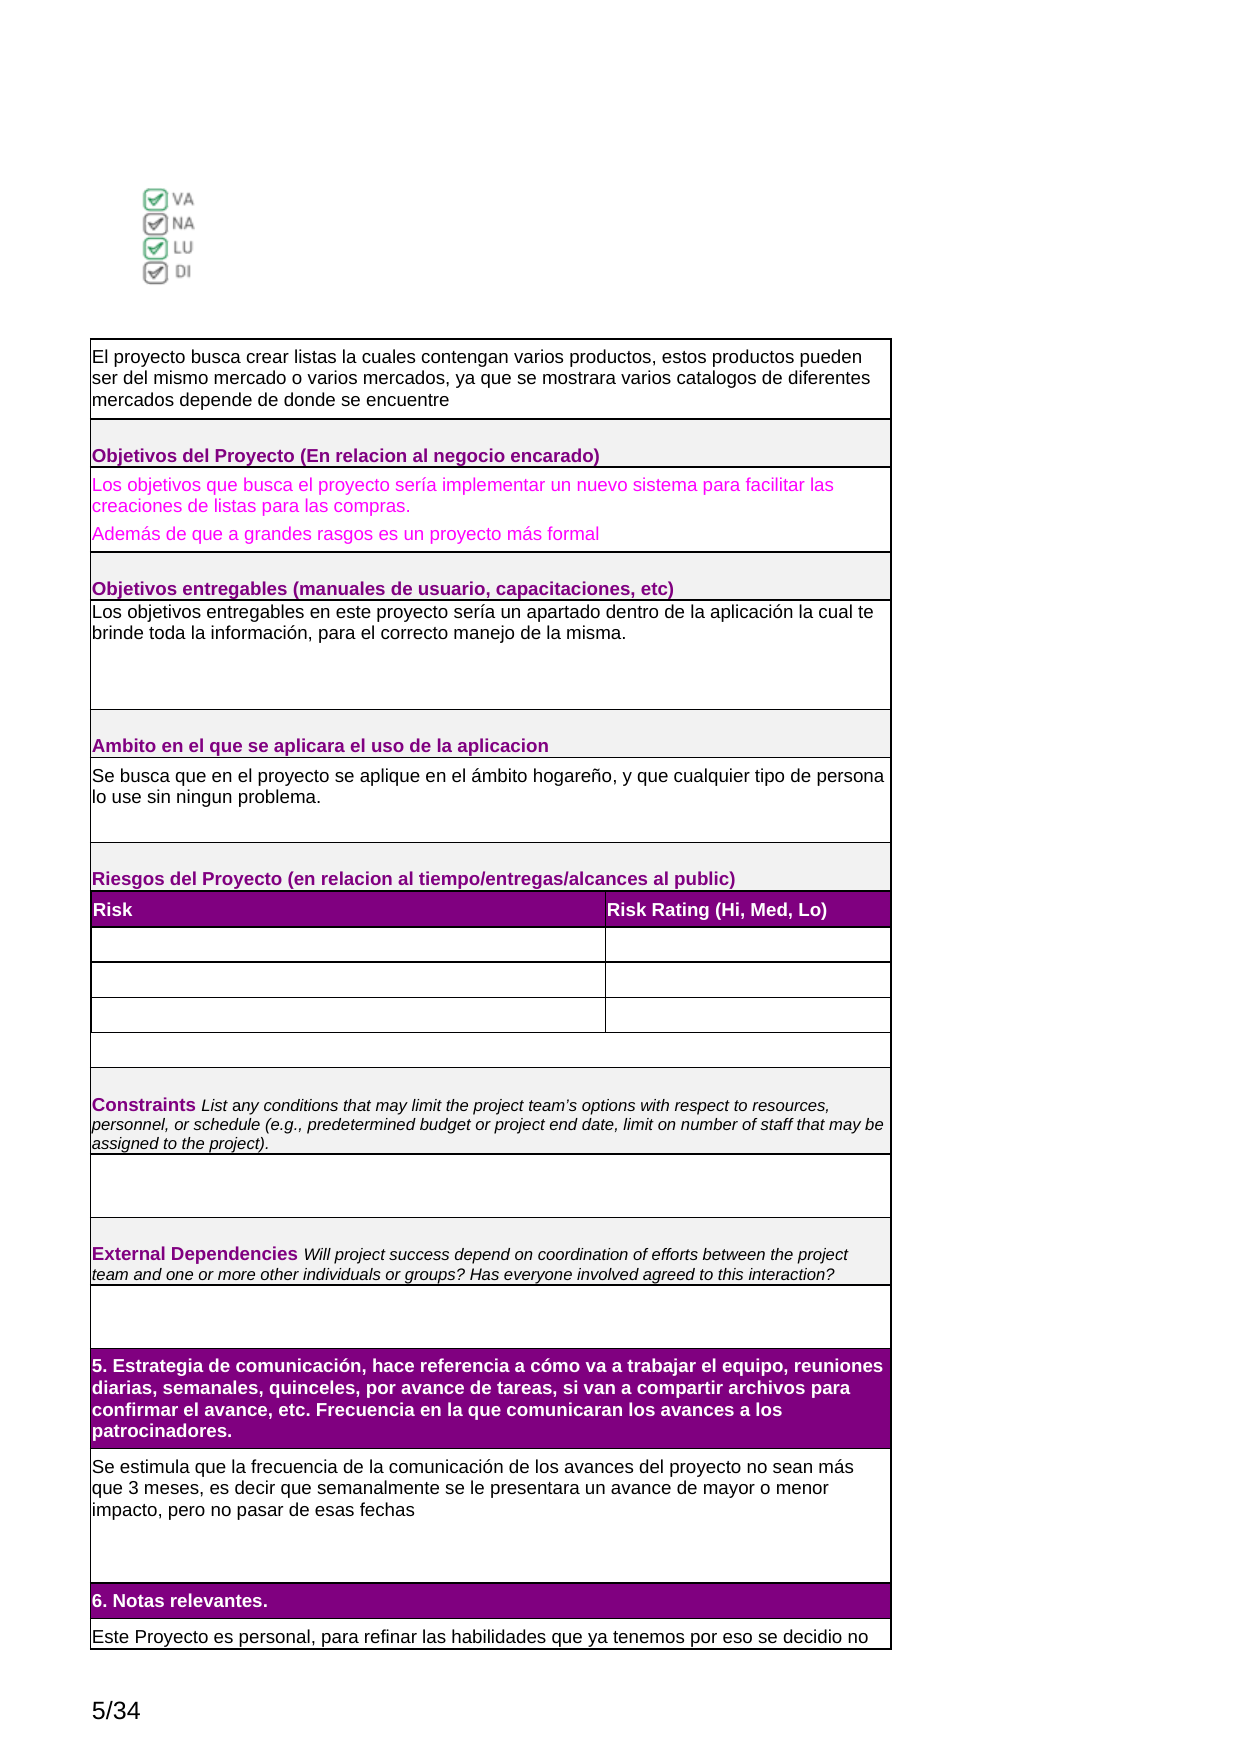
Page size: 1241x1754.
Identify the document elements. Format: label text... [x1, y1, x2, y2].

table_cell Se estimula que la frecuencia de la comunicación de los avances del proyecto no sean más que 3 meses, es decir que semanalmente se le presentara un avance de mayor o menor impacto, pero no pasar de esas fechas [91, 1449, 890, 1582]
table_cell [92, 963, 605, 997]
table_cell Constraints List any conditions that may limit the project team’s options with respect to resources, personnel, or schedule (e.g., predetermined budget or project end date, limit on number of staff that may be assigned to the project). [91, 1068, 890, 1153]
table_cell Los objetivos entregables en este proyecto sería un apartado dentro de la aplicación la cual te brinde toda la información, para el correcto manejo de la misma. [91, 601, 890, 708]
table_cell Los objetivos que busca el proyecto sería implementar un nuevo sistema para facilitar las creaciones de listas para las compras. Además de que a grandes rasgos es un proyecto más formal [91, 468, 890, 551]
table_cell Objetivos del Proyecto (En relacion al negocio encarado) [91, 420, 890, 466]
table_cell [606, 998, 890, 1032]
table_cell [606, 928, 890, 961]
table_cell Se busca que en el proyecto se aplique en el ámbito hogareño, y que cualquier tipo de persona lo use sin ningun problema. [91, 758, 890, 842]
table_cell El proyecto busca crear listas la cuales contengan varios productos, estos productos pueden ser del mismo mercado o varios mercados, ya que se mostrara varios catalogos de diferentes mercados depende de donde se encuentre [91, 340, 890, 418]
table_header Risk [92, 892, 605, 926]
table_cell [91, 1033, 890, 1067]
table_cell [606, 963, 890, 997]
table_cell [91, 1155, 890, 1217]
table_cell Este Proyecto es personal, para refinar las habilidades que ya tenemos por eso se decidio no [91, 1619, 890, 1648]
table_cell [92, 998, 605, 1032]
table_cell 6. Notas relevantes. [91, 1584, 890, 1618]
table_header Risk Rating (Hi, Med, Lo) [606, 892, 890, 926]
table_cell Riesgos del Proyecto (en relacion al tiempo/entregas/alcances al public) [91, 843, 890, 890]
table_cell [92, 928, 605, 961]
table_cell [91, 1286, 890, 1347]
picture [93, 164, 250, 309]
table_cell Ambito en el que se aplicara el uso de la aplicacion [91, 710, 890, 757]
table_cell 5. Estrategia de comunicación, hace referencia a cómo va a trabajar el equipo, reuniones diarias, semanales, quinceles, por avance de tareas, si van a compartir archivos para confirmar el avance, etc. Frecuencia en la que comunicaran los avances a los patrocinadores. [91, 1349, 890, 1448]
table_cell External Dependencies Will project success depend on coordination of efforts between the project team and one or more other individuals or groups? Has everyone involved agreed to this interaction? [91, 1218, 890, 1284]
table_cell Objetivos entregables (manuales de usuario, capacitaciones, etc) [91, 553, 890, 599]
